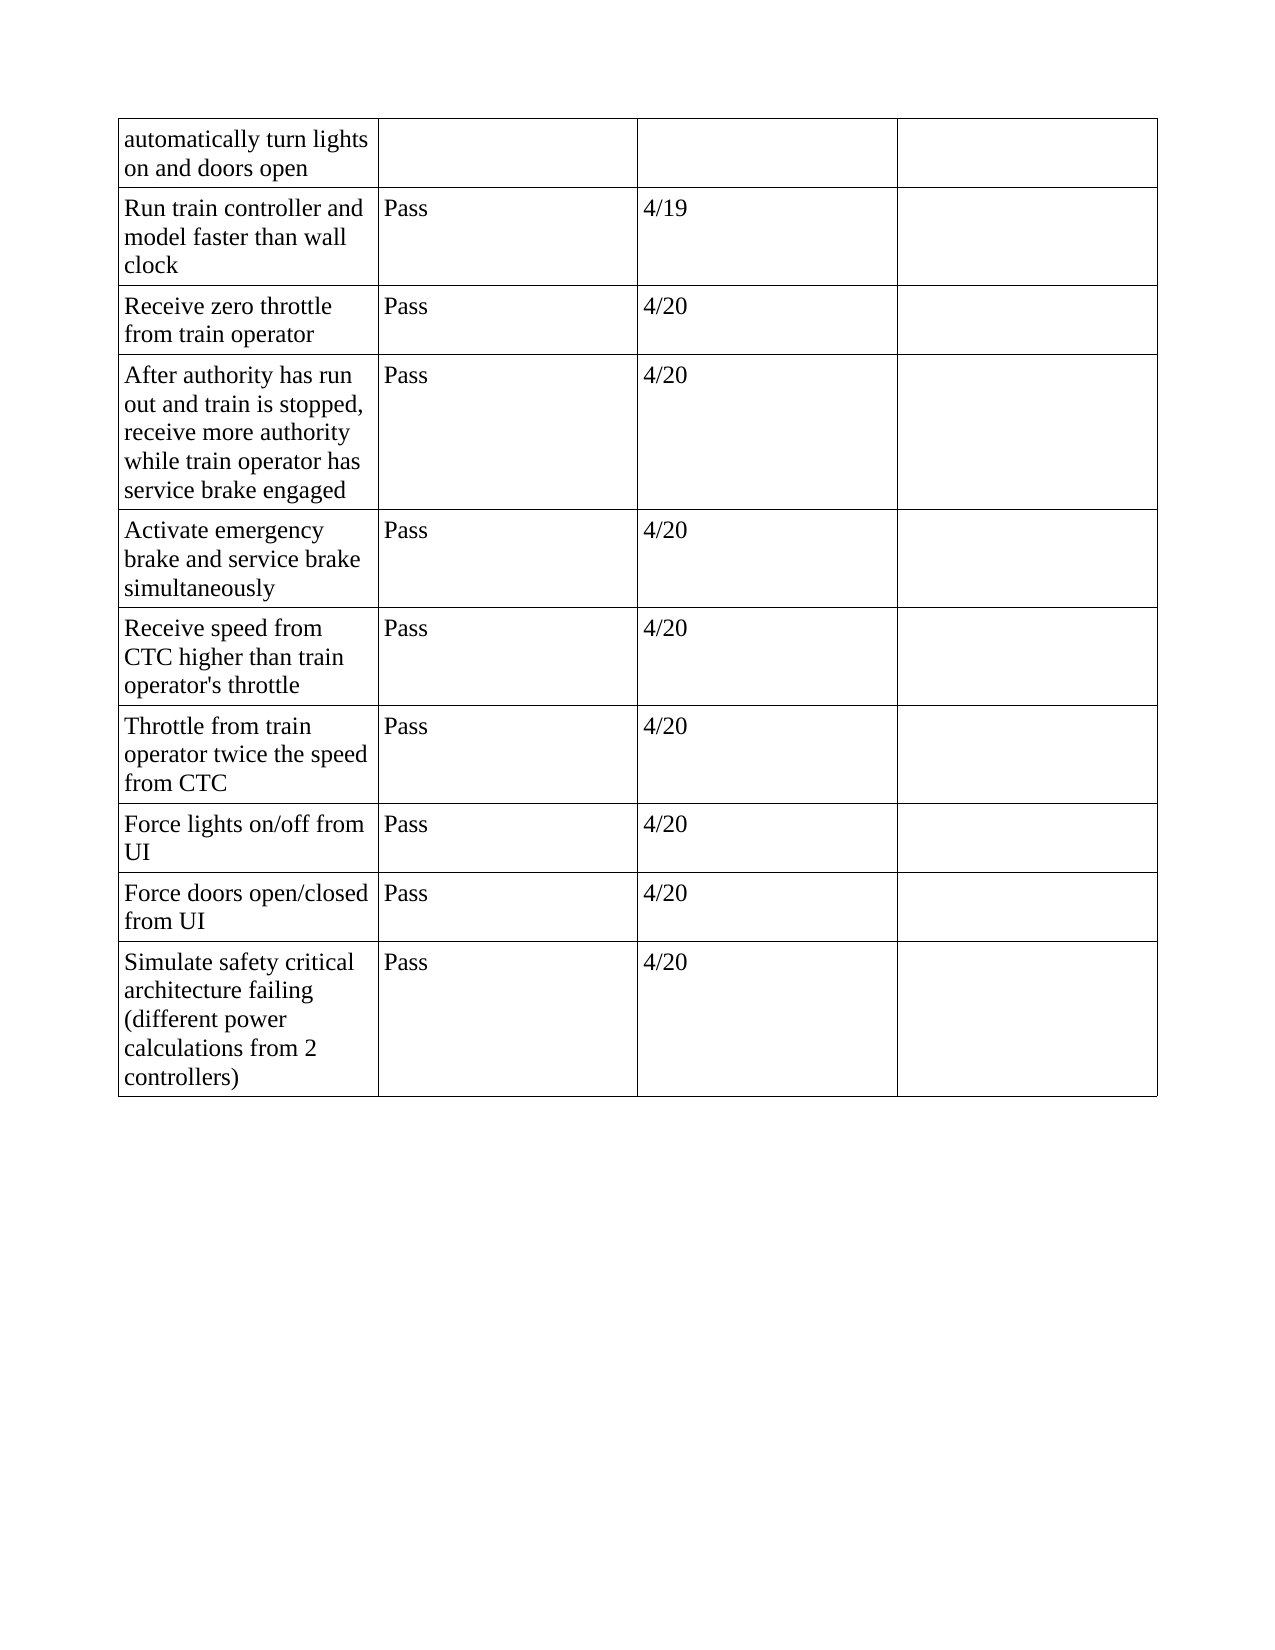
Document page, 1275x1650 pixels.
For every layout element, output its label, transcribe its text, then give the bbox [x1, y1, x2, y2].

table_cell 4/19 [638, 188, 897, 285]
table_cell Receive zero throttle from train operator [119, 286, 378, 354]
table_cell Throttle from train operator twice the speed from CTC [119, 706, 378, 803]
table_cell Simulate safety critical architecture failing (different power calculations from 2 controllers) [119, 942, 378, 1096]
table_cell Pass [379, 355, 637, 509]
table_cell Force doors open/closed from UI [119, 873, 378, 941]
table_cell Pass [379, 706, 637, 803]
table_cell Pass [379, 608, 637, 705]
table_cell 4/20 [638, 355, 897, 509]
table_cell Pass [379, 804, 637, 872]
table_cell 4/20 [638, 286, 897, 354]
table_cell Pass [379, 873, 637, 941]
table_cell [379, 119, 637, 187]
table_cell 4/20 [638, 608, 897, 705]
table_cell [898, 119, 1157, 187]
table_cell Force lights on/off from UI [119, 804, 378, 872]
table_cell After authority has run out and train is stopped, receive more authority while train operator has service brake engaged [119, 355, 378, 509]
table_cell Pass [379, 286, 637, 354]
table_cell [898, 510, 1157, 607]
table_cell 4/20 [638, 510, 897, 607]
table_cell [898, 355, 1157, 509]
table_cell [898, 706, 1157, 803]
table_cell automatically turn lights on and doors open [119, 119, 378, 187]
table_cell 4/20 [638, 873, 897, 941]
table_cell [898, 608, 1157, 705]
table_cell Pass [379, 510, 637, 607]
table_cell Pass [379, 188, 637, 285]
table_cell [898, 873, 1157, 941]
table_cell Activate emergency brake and service brake simultaneously [119, 510, 378, 607]
table_cell [638, 119, 897, 187]
table_cell [898, 188, 1157, 285]
table_cell 4/20 [638, 804, 897, 872]
table_cell Receive speed from CTC higher than train operator's throttle [119, 608, 378, 705]
table_cell 4/20 [638, 942, 897, 1096]
table_cell Run train controller and model faster than wall clock [119, 188, 378, 285]
table_cell [898, 942, 1157, 1096]
table_cell Pass [379, 942, 637, 1096]
table_cell 4/20 [638, 706, 897, 803]
table_cell [898, 286, 1157, 354]
table_cell [898, 804, 1157, 872]
